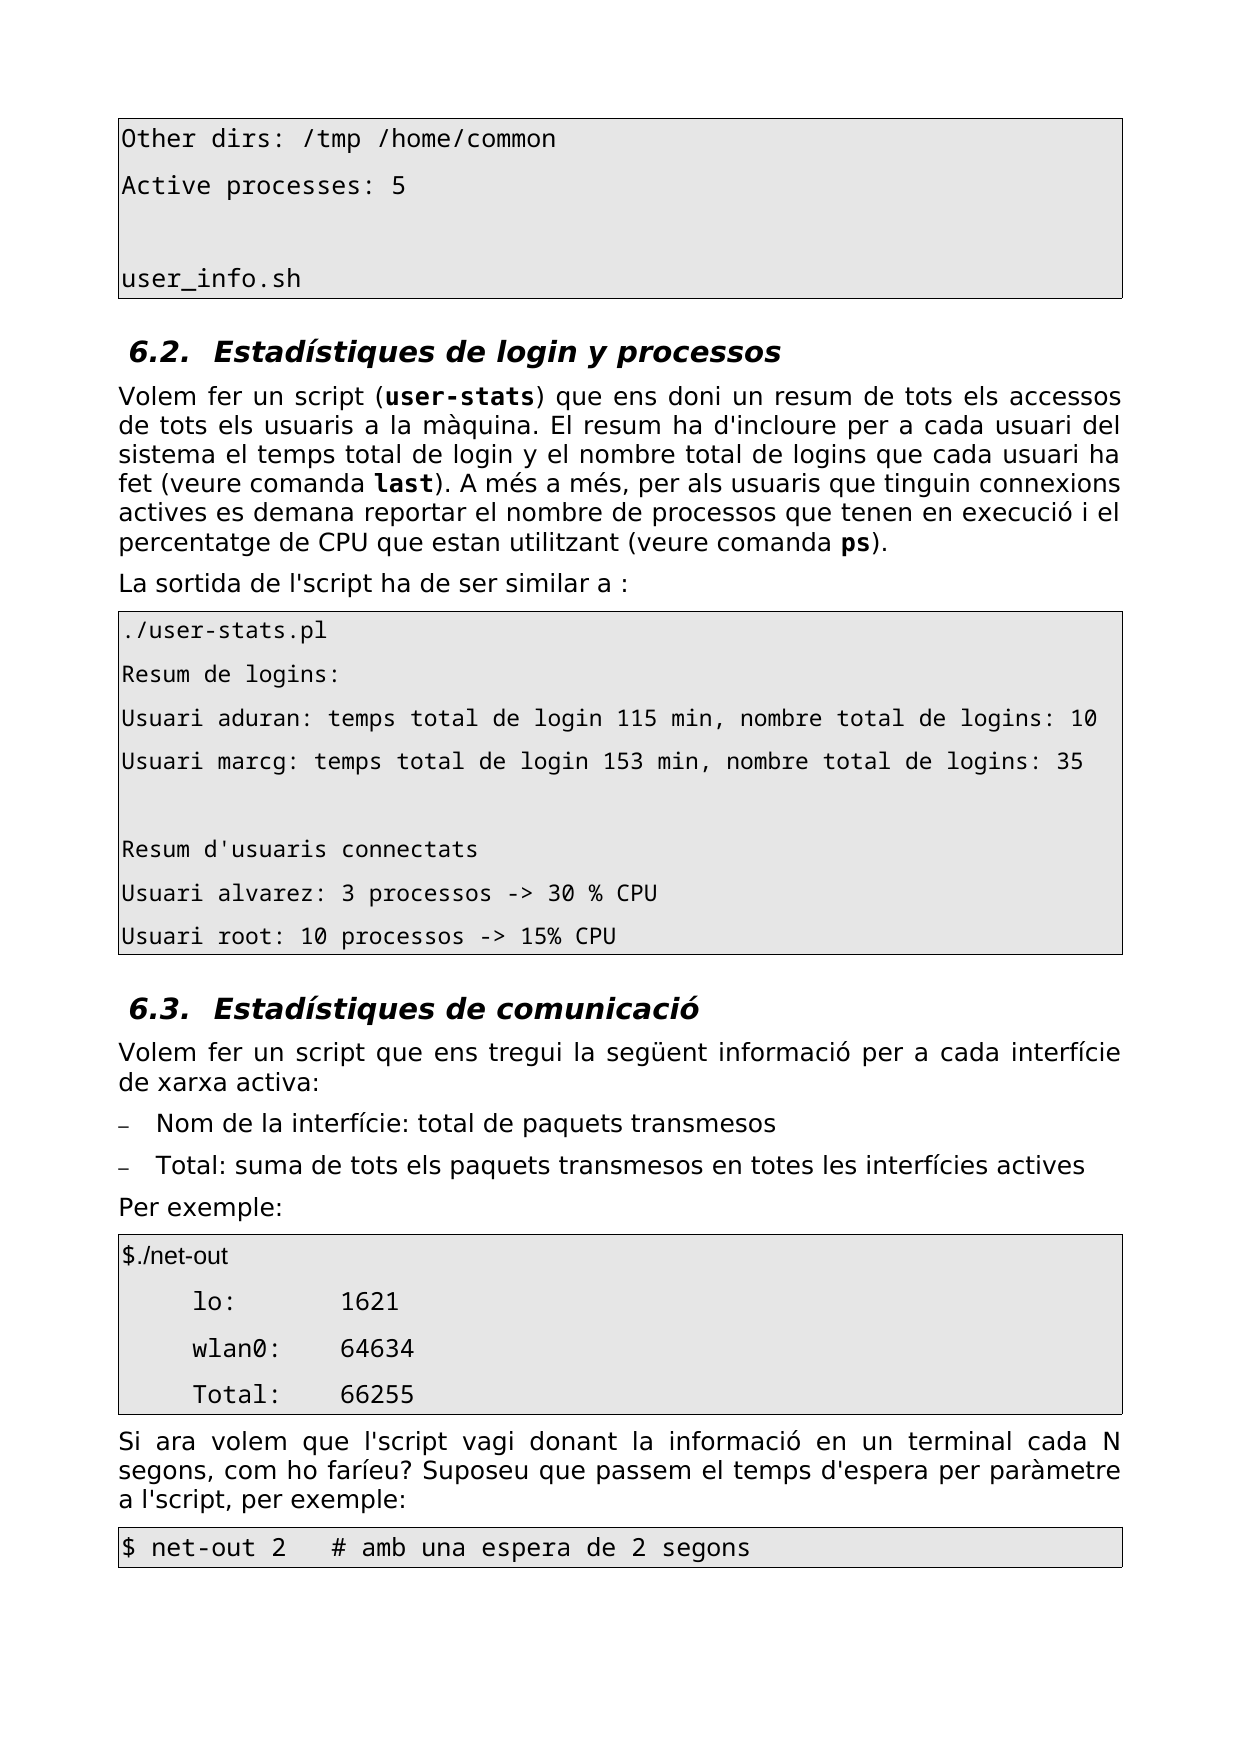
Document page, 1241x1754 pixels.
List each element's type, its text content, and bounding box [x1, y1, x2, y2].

text wlan0: 64634 [119, 1327, 1122, 1364]
text Usuari root: 10 processos -> 15% CPU [119, 917, 1122, 954]
text ./user-stats.pl [119, 612, 1122, 645]
text Resum de logins: [119, 655, 1122, 689]
text lo: 1621 [119, 1281, 1122, 1318]
subtitle Estadístiques de login y processos [118, 335, 1122, 369]
list Nom de la interfície: total de paquets transmesos [118, 1109, 1122, 1138]
text $ net-out 2 # amb una espera de 2 segons [119, 1528, 1122, 1567]
text Other dirs: /tmp /home/common [119, 119, 1122, 155]
text Volem fer un script que ens tregui la següent informació per a cada interfície de xarxa activa: [118, 1038, 1122, 1097]
text Resum d'usuaris connectats [119, 830, 1122, 864]
list Total: suma de tots els paquets transmesos en totes les interfícies actives [118, 1151, 1122, 1180]
text Per exemple: [118, 1193, 1122, 1222]
text La sortida de l'script ha de ser similar a : [118, 569, 1122, 598]
text user_info.sh [119, 258, 1122, 298]
subtitle Estadístiques de comunicació [118, 992, 1122, 1026]
text Volem fer un script (user-stats) que ens doni un resum de tots els accessos de tots els usuaris a la màquina. El resum ha d'incloure per a cada usuari del sistema el temps total de login y el nombre total de logins que cada usuari ha fet (veure comanda last). A més a més, per als usuaris que tinguin connexions actives es demana reportar el nombre de processos que tenen en execució i el percentatge de CPU que estan utilitzant (veure comanda ps). [118, 382, 1122, 557]
text Si ara volem que l'script vagi donant la informació en un terminal cada N segons, com ho faríeu? Suposeu que passem el temps d'espera per paràmetre a l'script, per exemple: [118, 1427, 1122, 1514]
text Total: 66255 [119, 1374, 1122, 1414]
text Usuari alvarez: 3 processos -> 30 % CPU [119, 873, 1122, 908]
text Active processes: 5 [119, 165, 1122, 202]
text $./net-out [119, 1235, 1122, 1271]
text Usuari aduran: temps total de login 115 min, nombre total de logins: 10 [119, 698, 1122, 733]
text Usuari marcg: temps total de login 153 min, nombre total de logins: 35 [119, 742, 1122, 777]
